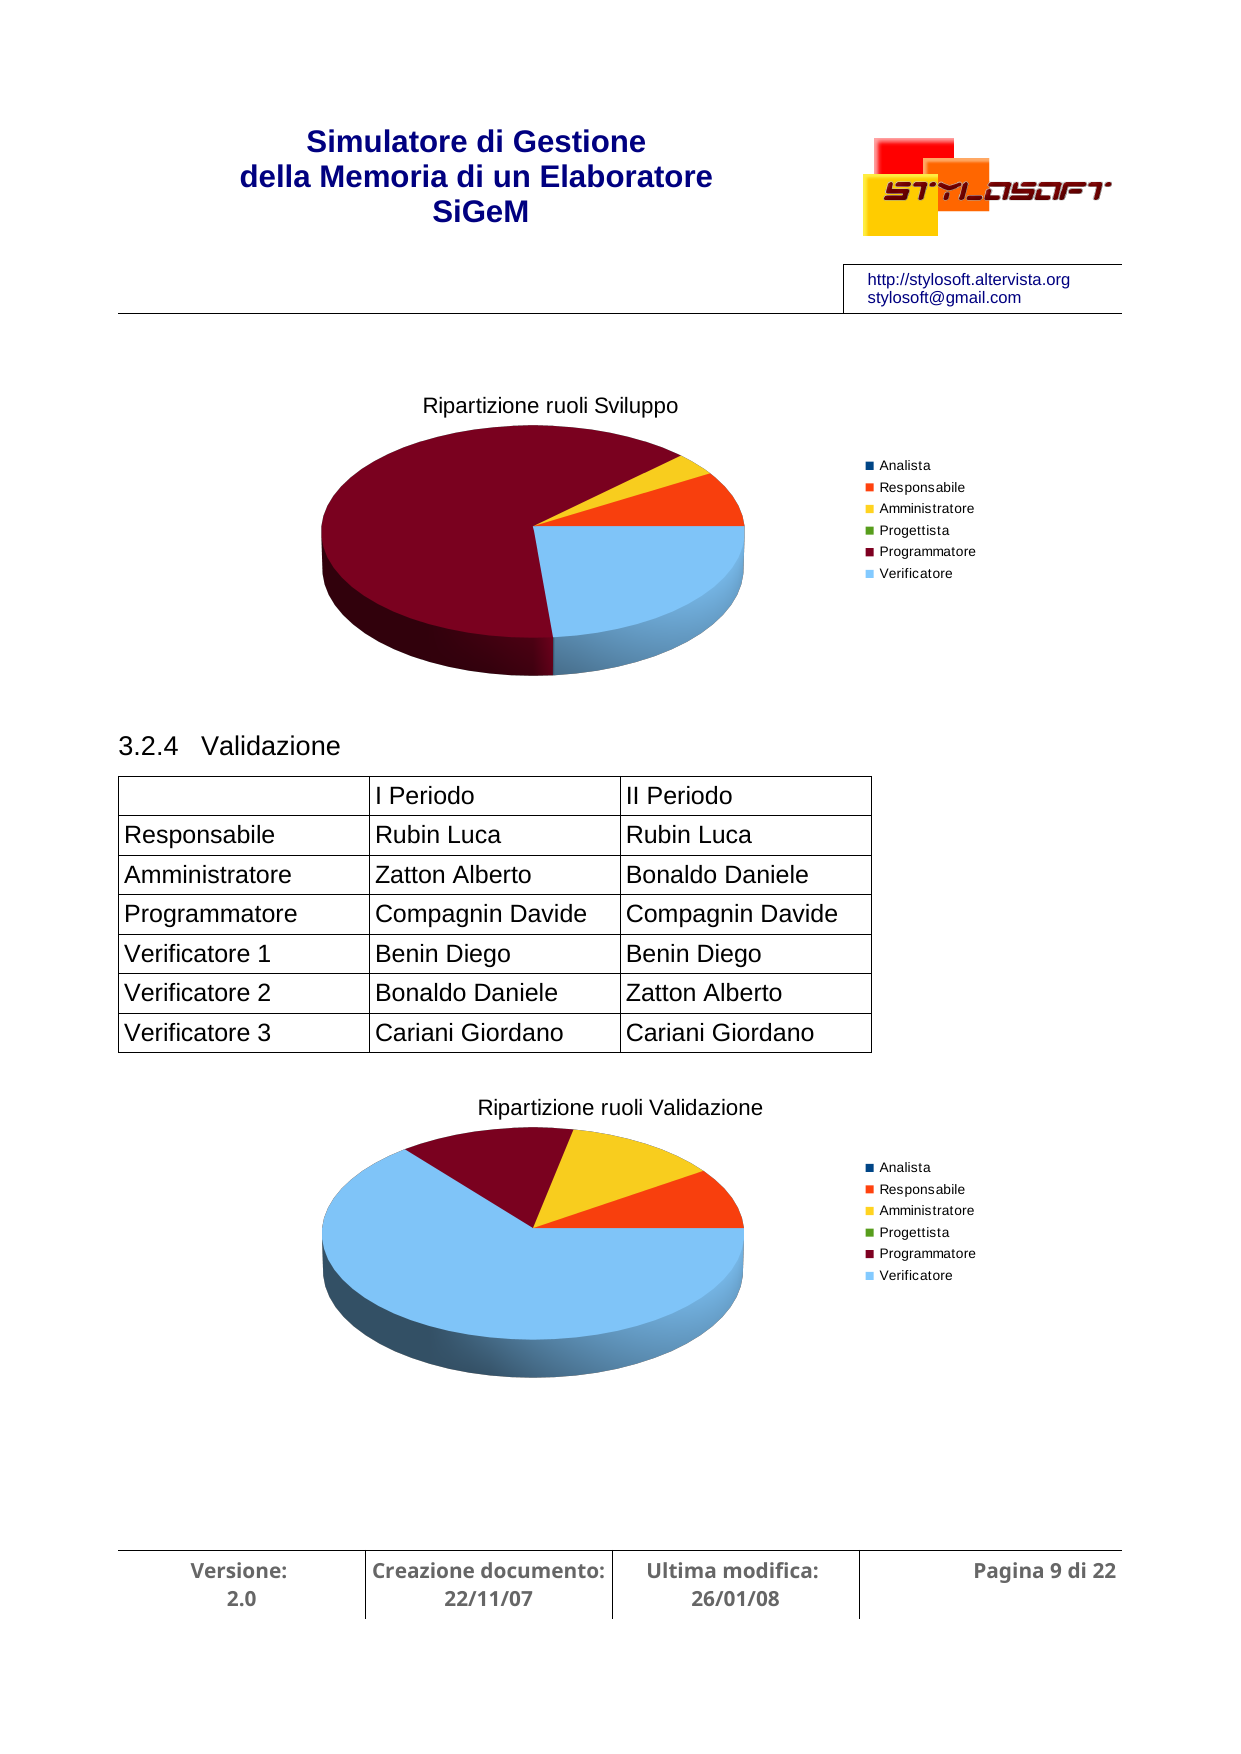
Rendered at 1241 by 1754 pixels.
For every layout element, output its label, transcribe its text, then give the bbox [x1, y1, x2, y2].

table_cell Programmatore [119, 895, 369, 934]
table_cell Cariani Giordano [370, 1014, 620, 1052]
table_cell Bonaldo Daniele [621, 856, 871, 894]
table_cell Amministratore [119, 856, 369, 894]
table_cell Zatton Alberto [621, 974, 871, 1013]
table_cell Bonaldo Daniele [370, 974, 620, 1013]
table_cell Compagnin Davide [621, 895, 871, 934]
table_header [119, 777, 369, 815]
table_header I Periodo [370, 777, 620, 815]
table_cell Rubin Luca [621, 816, 871, 855]
table_cell Rubin Luca [370, 816, 620, 855]
table_cell Zatton Alberto [370, 856, 620, 894]
table_cell Compagnin Davide [370, 895, 620, 934]
table_cell Verificatore 2 [119, 974, 369, 1013]
picture [848, 123, 1117, 247]
table_cell Cariani Giordano [621, 1014, 871, 1052]
subtitle Validazione [118, 731, 1122, 761]
table_header II Periodo [621, 777, 871, 815]
table_cell Responsabile [119, 816, 369, 855]
table_cell Verificatore 1 [119, 935, 369, 973]
table_cell Benin Diego [621, 935, 871, 973]
table_cell Benin Diego [370, 935, 620, 973]
table_cell Verificatore 3 [119, 1014, 369, 1052]
